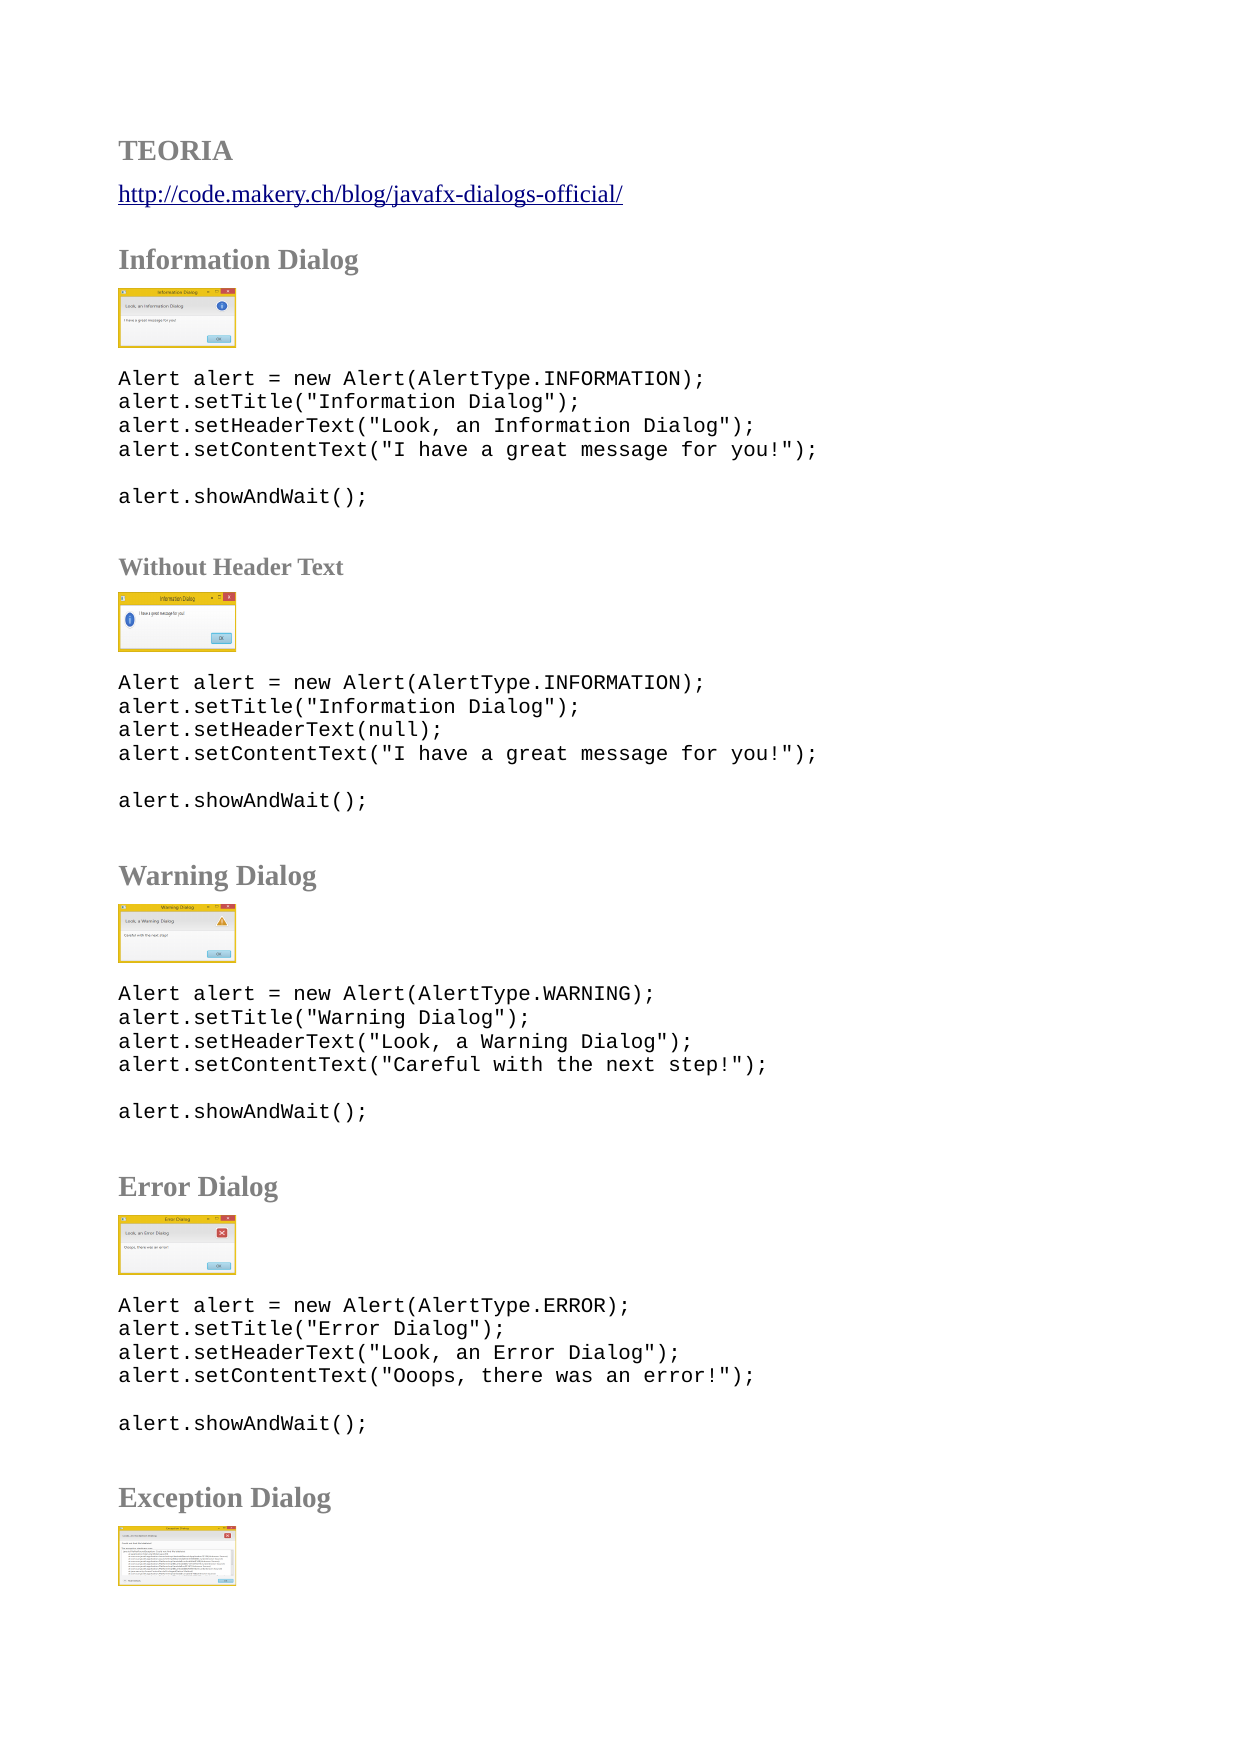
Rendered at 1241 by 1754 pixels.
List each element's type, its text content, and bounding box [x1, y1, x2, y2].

text alert.setHeaderText("Look, a Warning Dialog"); [118, 1031, 1122, 1054]
text alert.setTitle("Warning Dialog"); [118, 1007, 1122, 1031]
subtitle Information Dialog [118, 242, 1122, 276]
text alert.setContentText("Ooops, there was an error!"); [118, 1366, 1122, 1389]
picture [118, 288, 237, 348]
text Alert alert = new Alert(AlertType.INFORMATION); [118, 368, 1122, 391]
text alert.setTitle("Information Dialog"); [118, 696, 1122, 719]
text alert.setTitle("Error Dialog"); [118, 1318, 1122, 1342]
subtitle Warning Dialog [118, 858, 1122, 892]
text alert.setContentText("I have a great message for you!"); [118, 439, 1122, 462]
subtitle Without Header Text [118, 552, 1122, 580]
picture [118, 904, 237, 963]
subtitle TEORIA [118, 133, 1122, 166]
text Alert alert = new Alert(AlertType.INFORMATION); [118, 672, 1122, 696]
text alert.setContentText("I have a great message for you!"); [118, 743, 1122, 767]
text alert.showAndWait(); [118, 1102, 1122, 1125]
text alert.setHeaderText("Look, an Information Dialog"); [118, 415, 1122, 439]
text alert.setTitle("Information Dialog"); [118, 391, 1122, 415]
text alert.showAndWait(); [118, 1413, 1122, 1436]
text alert.setHeaderText("Look, an Error Dialog"); [118, 1342, 1122, 1366]
text alert.setHeaderText(null); [118, 719, 1122, 743]
picture [118, 1215, 237, 1275]
text alert.showAndWait(); [118, 486, 1122, 509]
picture [118, 592, 237, 652]
subtitle Error Dialog [118, 1169, 1122, 1203]
text http://code.makery.ch/blog/javafx-dialogs-official/ [118, 179, 1122, 207]
text Alert alert = new Alert(AlertType.ERROR); [118, 1294, 1122, 1318]
picture [118, 1526, 237, 1586]
text alert.setContentText("Careful with the next step!"); [118, 1054, 1122, 1078]
text alert.showAndWait(); [118, 790, 1122, 814]
text Alert alert = new Alert(AlertType.WARNING); [118, 983, 1122, 1007]
subtitle Exception Dialog [118, 1481, 1122, 1514]
